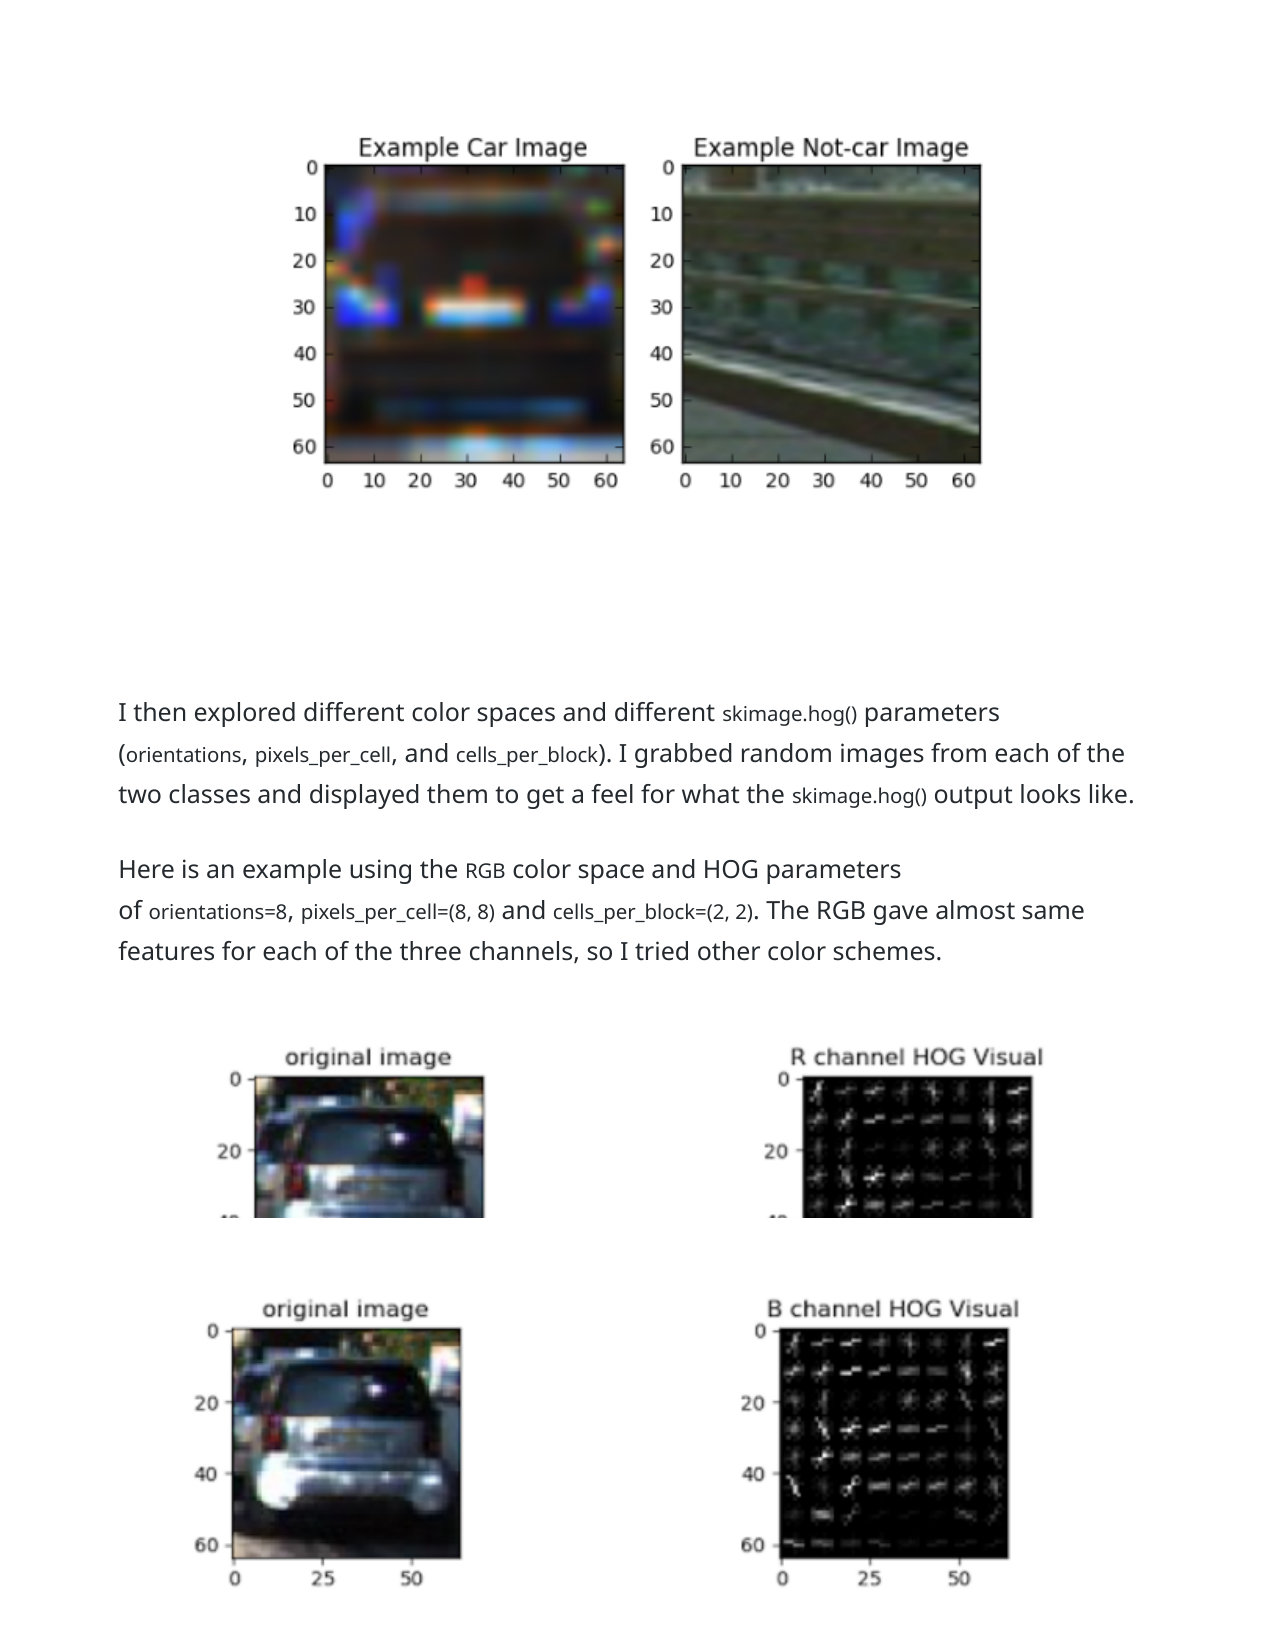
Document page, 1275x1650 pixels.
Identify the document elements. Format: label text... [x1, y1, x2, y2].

picture [250, 118, 1025, 528]
picture [132, 974, 1097, 1650]
text I then explored different color spaces and different skimage.hog() parameters (orientations, pixels_per_cell, and cells_per_block). I grabbed random images from each of the two classes and displayed them to get a feel for what the skimage.hog() output looks like. [118, 695, 1157, 811]
text Here is an example using the RGB color space and HOG parameters of orientations=8, pixels_per_cell=(8, 8) and cells_per_block=(2, 2). The RGB gave almost same features for each of the three channels, so I tried other color schemes. [118, 852, 1157, 967]
